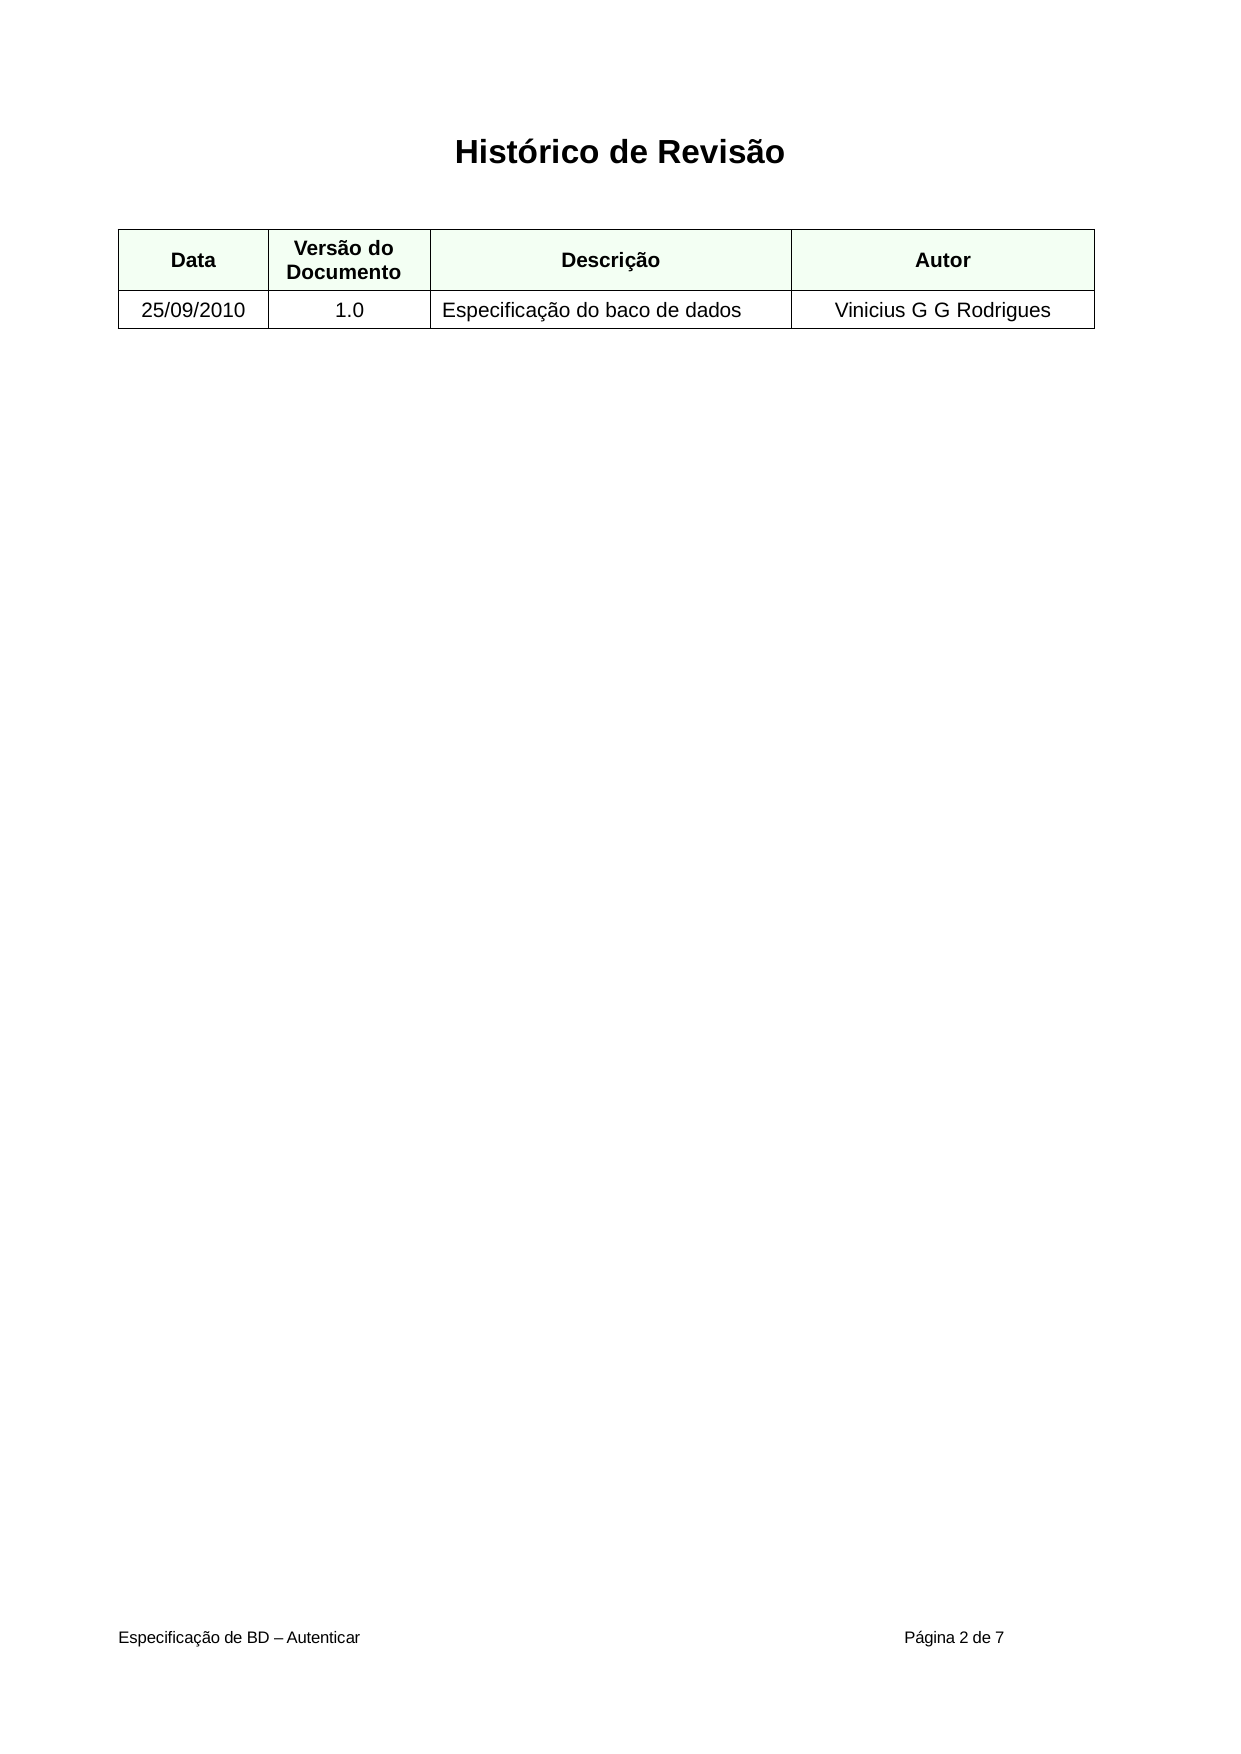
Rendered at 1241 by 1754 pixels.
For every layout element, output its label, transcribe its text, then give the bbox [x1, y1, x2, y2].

table_cell 1.0 [269, 291, 430, 328]
text Histórico de Revisão [118, 132, 1122, 171]
table_cell Vinicius G G Rodrigues [792, 291, 1094, 328]
table_cell Especificação do baco de dados [431, 291, 791, 328]
table_cell 25/09/2010 [119, 291, 268, 328]
table_header Autor [792, 230, 1094, 290]
table_header Descrição [431, 230, 791, 290]
table_header Data [119, 230, 268, 290]
table_header Versão do Documento [269, 230, 430, 290]
